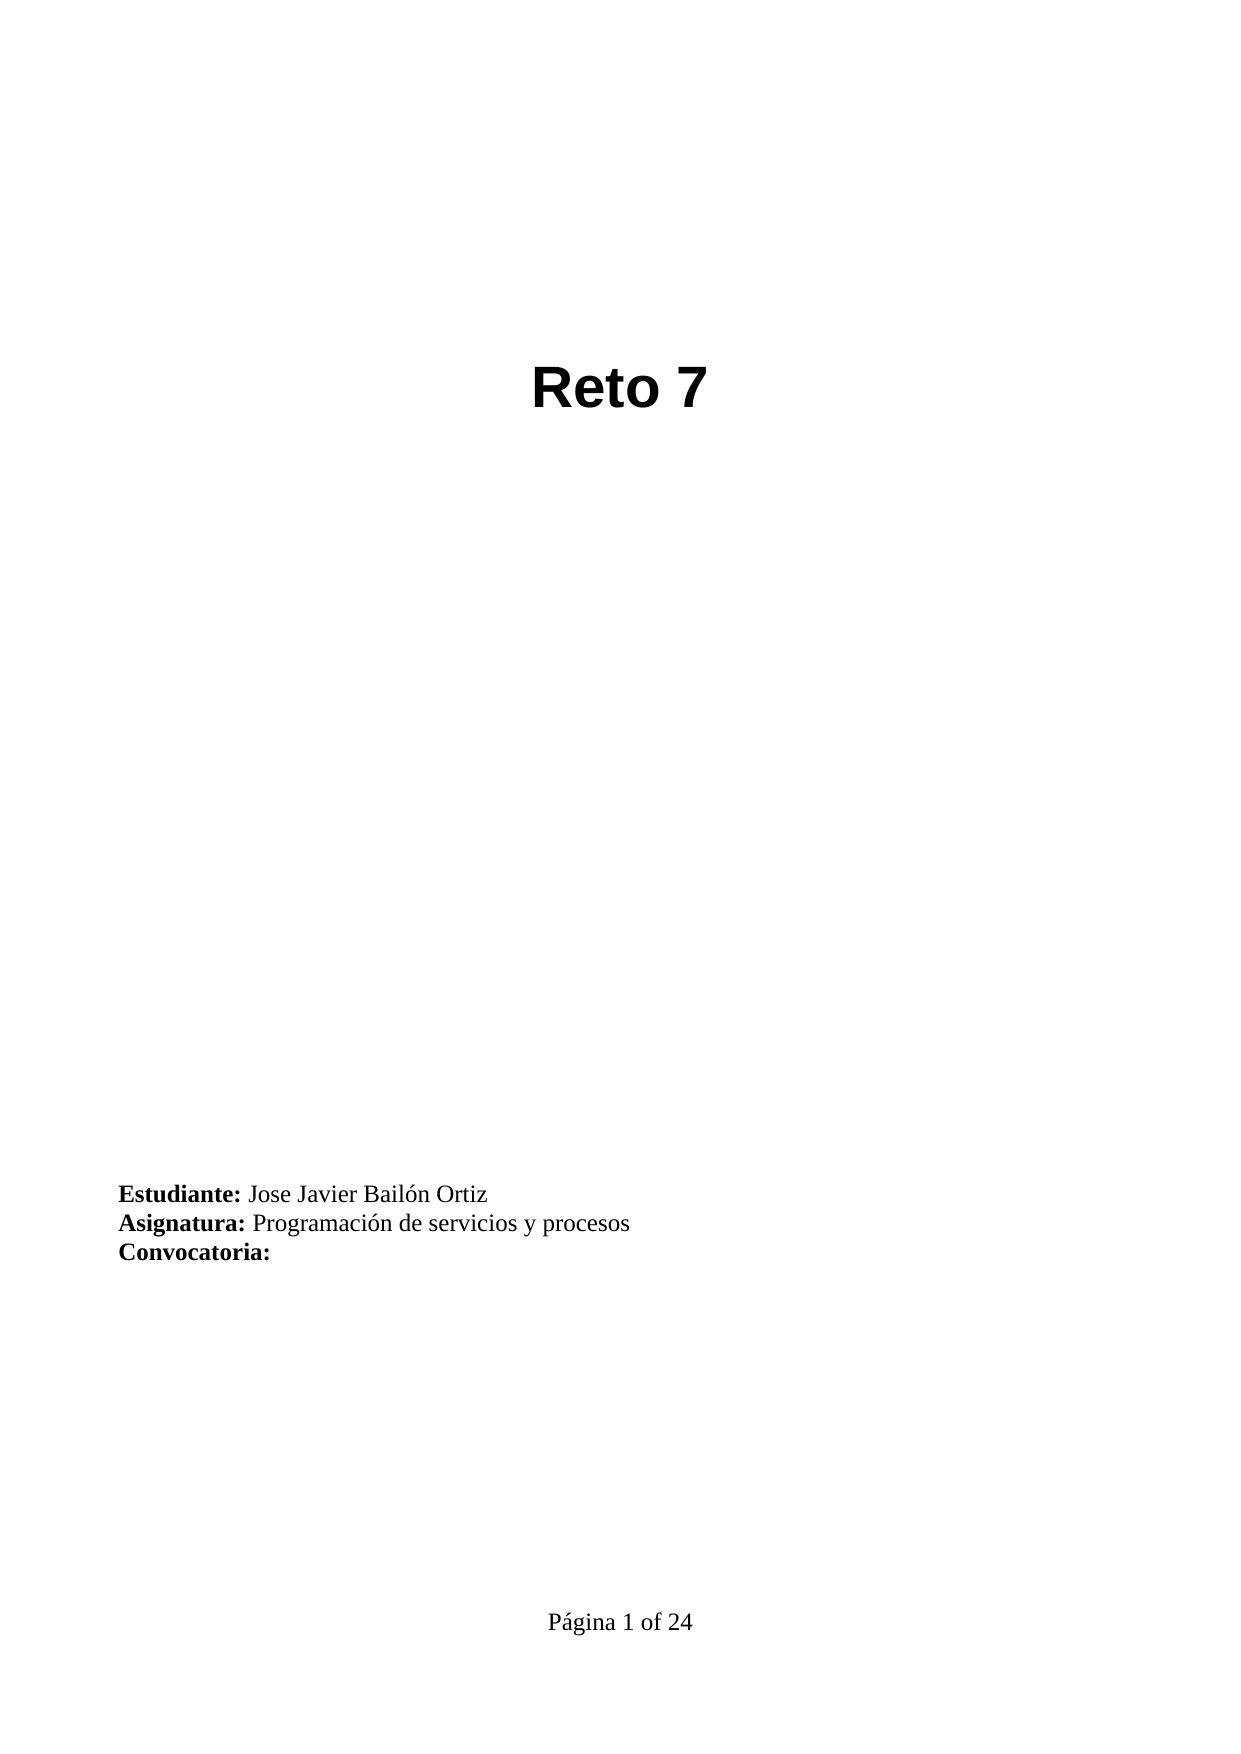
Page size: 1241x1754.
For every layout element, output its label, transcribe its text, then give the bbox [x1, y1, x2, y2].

text Asignatura: Programación de servicios y procesos [118, 1208, 1122, 1237]
text Estudiante: Jose Javier Bailón Ortiz [118, 1179, 1122, 1208]
text Convocatoria: [118, 1237, 1122, 1266]
title Reto 7 [118, 352, 1122, 419]
